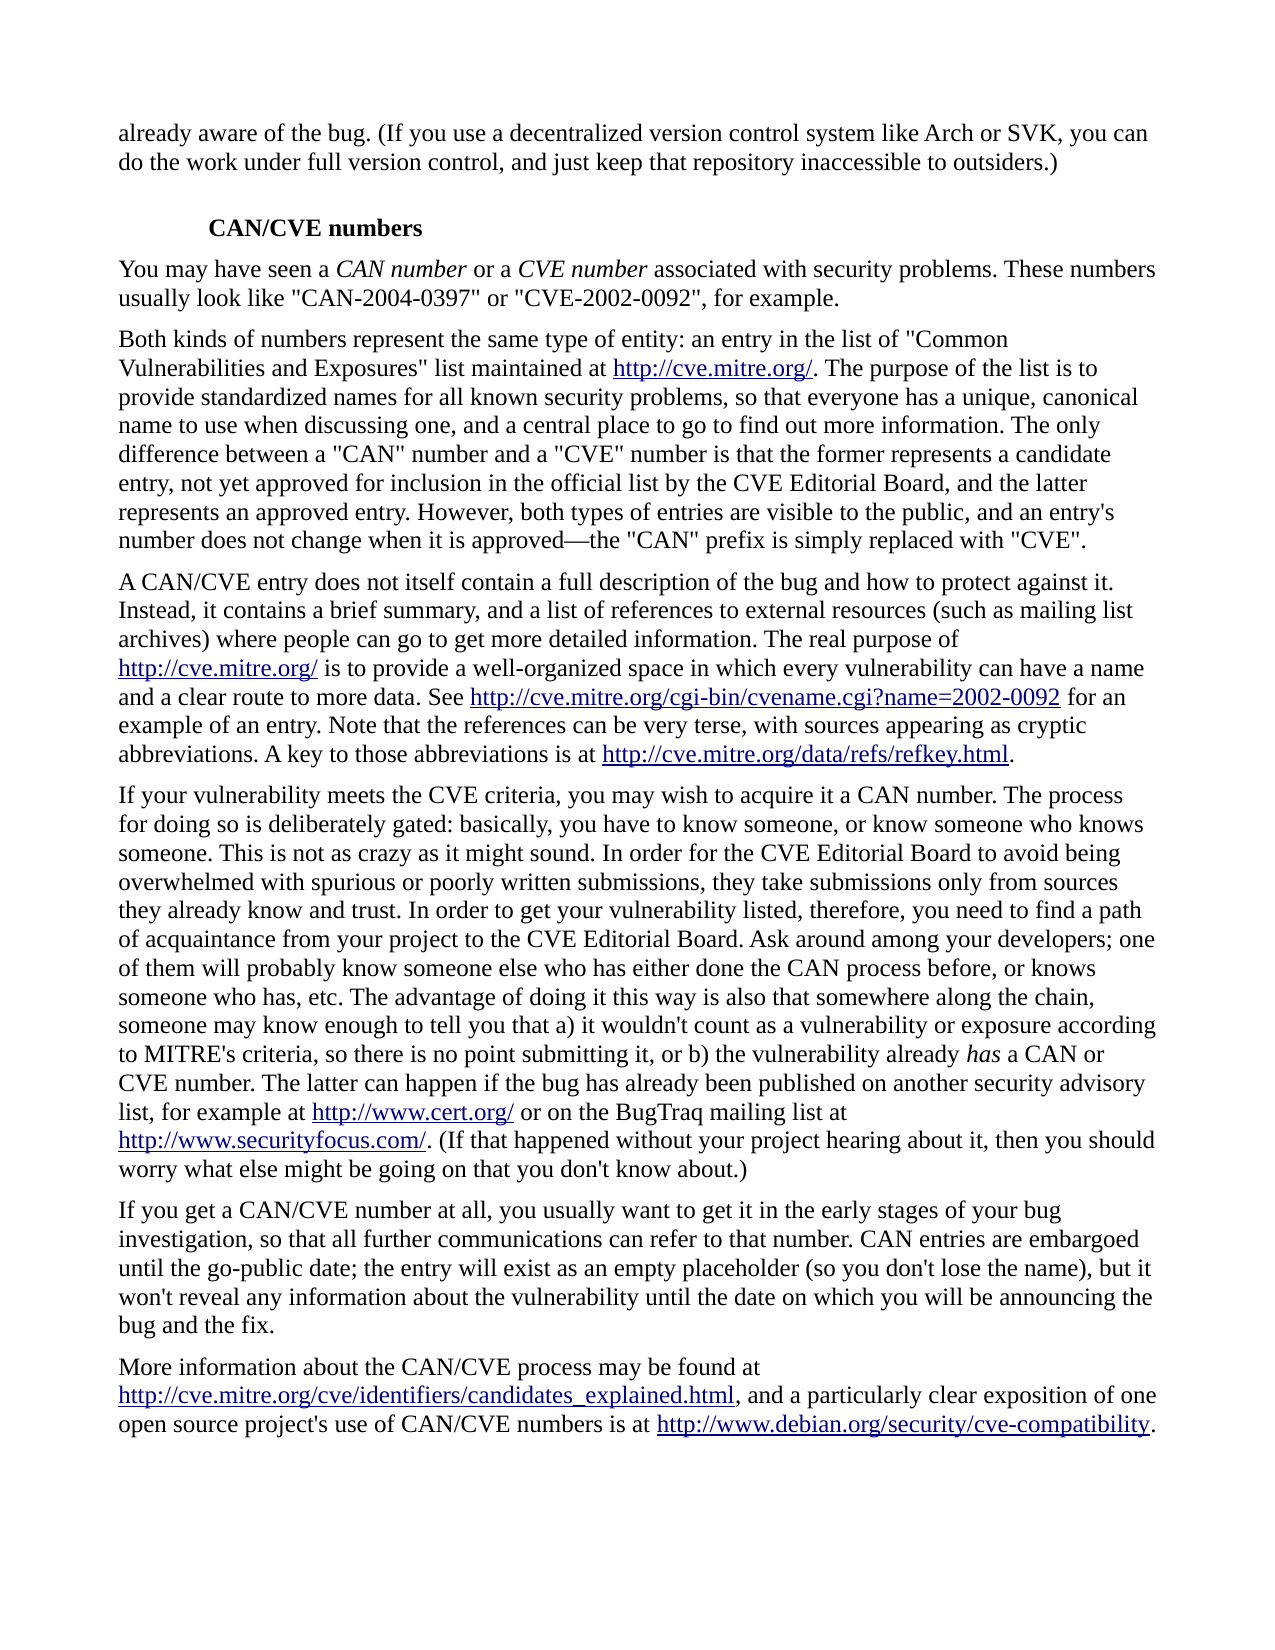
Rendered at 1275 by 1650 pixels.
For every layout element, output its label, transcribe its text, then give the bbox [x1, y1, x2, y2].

text If you get a CAN/CVE number at all, you usually want to get it in the early stages of your bug investigation, so that all further communications can refer to that number. CAN entries are embargoed until the go-public date; the entry will exist as an empty placeholder (so you don't lose the name), but it won't reveal any information about the vulnerability until the date on which you will be announcing the bug and the fix. [118, 1196, 1157, 1339]
text More information about the CAN/CVE process may be found at http://cve.mitre.org/cve/identifiers/candidates_explained.html, and a particularly clear exposition of one open source project's use of CAN/CVE numbers is at http://www.debian.org/security/cve-compatibility. [118, 1352, 1157, 1438]
subtitle CAN/CVE numbers [118, 213, 1157, 242]
text If your vulnerability meets the CVE criteria, you may wish to acquire it a CAN number. The process for doing so is deliberately gated: basically, you have to know someone, or know someone who knows someone. This is not as crazy as it might sound. In order for the CVE Editorial Board to avoid being overwhelmed with spurious or poorly written submissions, they take submissions only from sources they already know and trust. In order to get your vulnerability listed, therefore, you need to find a path of acquaintance from your project to the CVE Editorial Board. Ask around among your developers; one of them will probably know someone else who has either done the CAN process before, or knows someone who has, etc. The advantage of doing it this way is also that somewhere along the chain, someone may know enough to tell you that a) it wouldn't count as a vulnerability or exposure according to MITRE's criteria, so there is no point submitting it, or b) the vulnerability already has a CAN or CVE number. The latter can happen if the bug has already been published on another security advisory list, for example at http://www.cert.org/ or on the BugTraq mailing list at http://www.securityfocus.com/. (If that happened without your project hearing about it, then you should worry what else might be going on that you don't know about.) [118, 781, 1157, 1183]
text You may have seen a CAN number or a CVE number associated with security problems. These numbers usually look like "CAN-2004-0397" or "CVE-2002-0092", for example. [118, 254, 1157, 312]
text Both kinds of numbers represent the same type of entity: an entry in the list of "Common Vulnerabilities and Exposures" list maintained at http://cve.mitre.org/. The purpose of the list is to provide standardized names for all known security problems, so that everyone has a unique, canonical name to use when discussing one, and a central place to go to find out more information. The only difference between a "CAN" number and a "CVE" number is that the former represents a candidate entry, not yet approved for inclusion in the official list by the CVE Editorial Board, and the latter represents an approved entry. However, both types of entries are visible to the public, and an entry's number does not change when it is approved—the "CAN" prefix is simply replaced with "CVE". [118, 324, 1157, 554]
text A CAN/CVE entry does not itself contain a full description of the bug and how to protect against it. Instead, it contains a brief summary, and a list of references to external resources (such as mailing list archives) where people can go to get more detailed information. The real purpose of http://cve.mitre.org/ is to provide a well-organized space in which every vulnerability can have a name and a clear route to more data. See http://cve.mitre.org/cgi-bin/cvename.cgi?name=2002-0092 for an example of an entry. Note that the references can be very terse, with sources appearing as cryptic abbreviations. A key to those abbreviations is at http://cve.mitre.org/data/refs/refkey.html. [118, 567, 1157, 768]
text already aware of the bug. (If you use a decentralized version control system like Arch or SVK, you can do the work under full version control, and just keep that repository inaccessible to outsiders.) [118, 118, 1157, 176]
